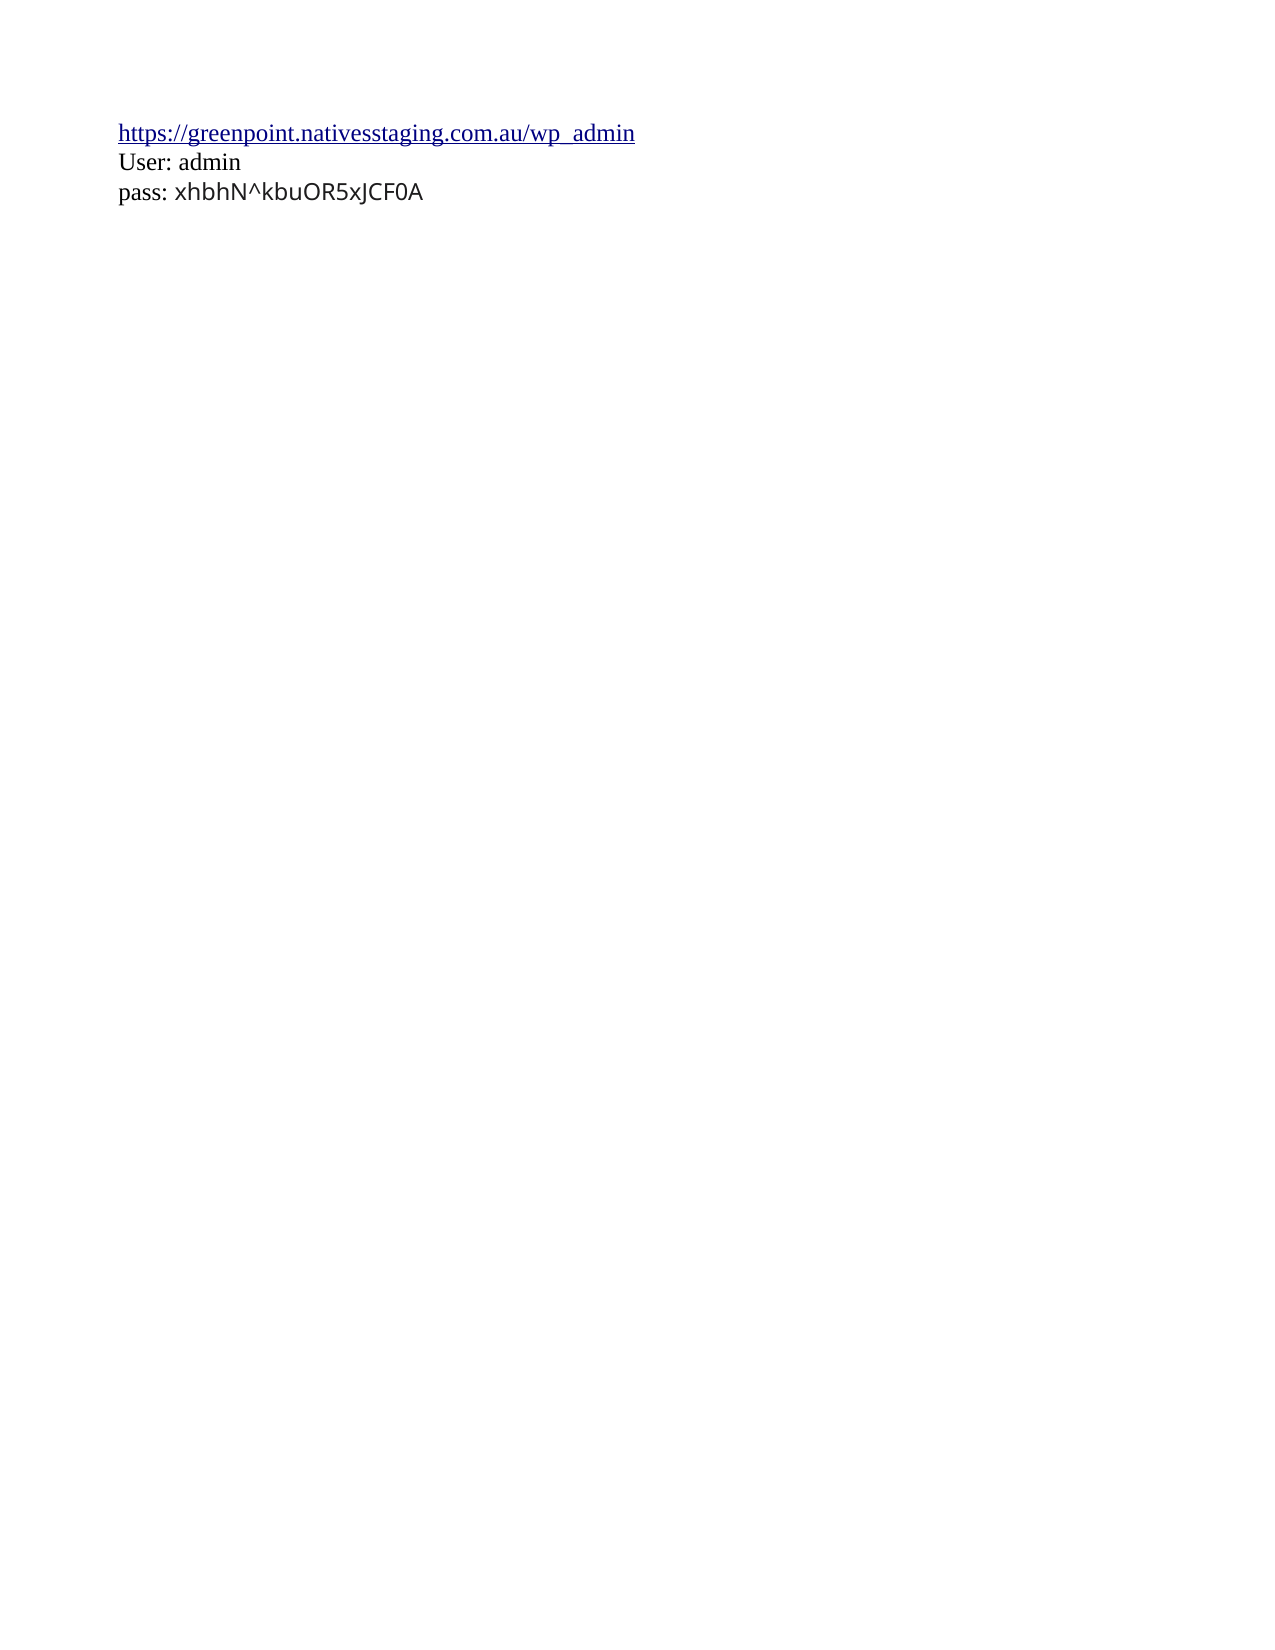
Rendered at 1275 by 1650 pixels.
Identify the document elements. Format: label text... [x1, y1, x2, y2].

text pass: xhbhN^kbuOR5xJCF0A [118, 176, 1157, 208]
text User: admin [118, 147, 1157, 176]
text https://greenpoint.nativesstaging.com.au/wp_admin [118, 118, 1157, 147]
